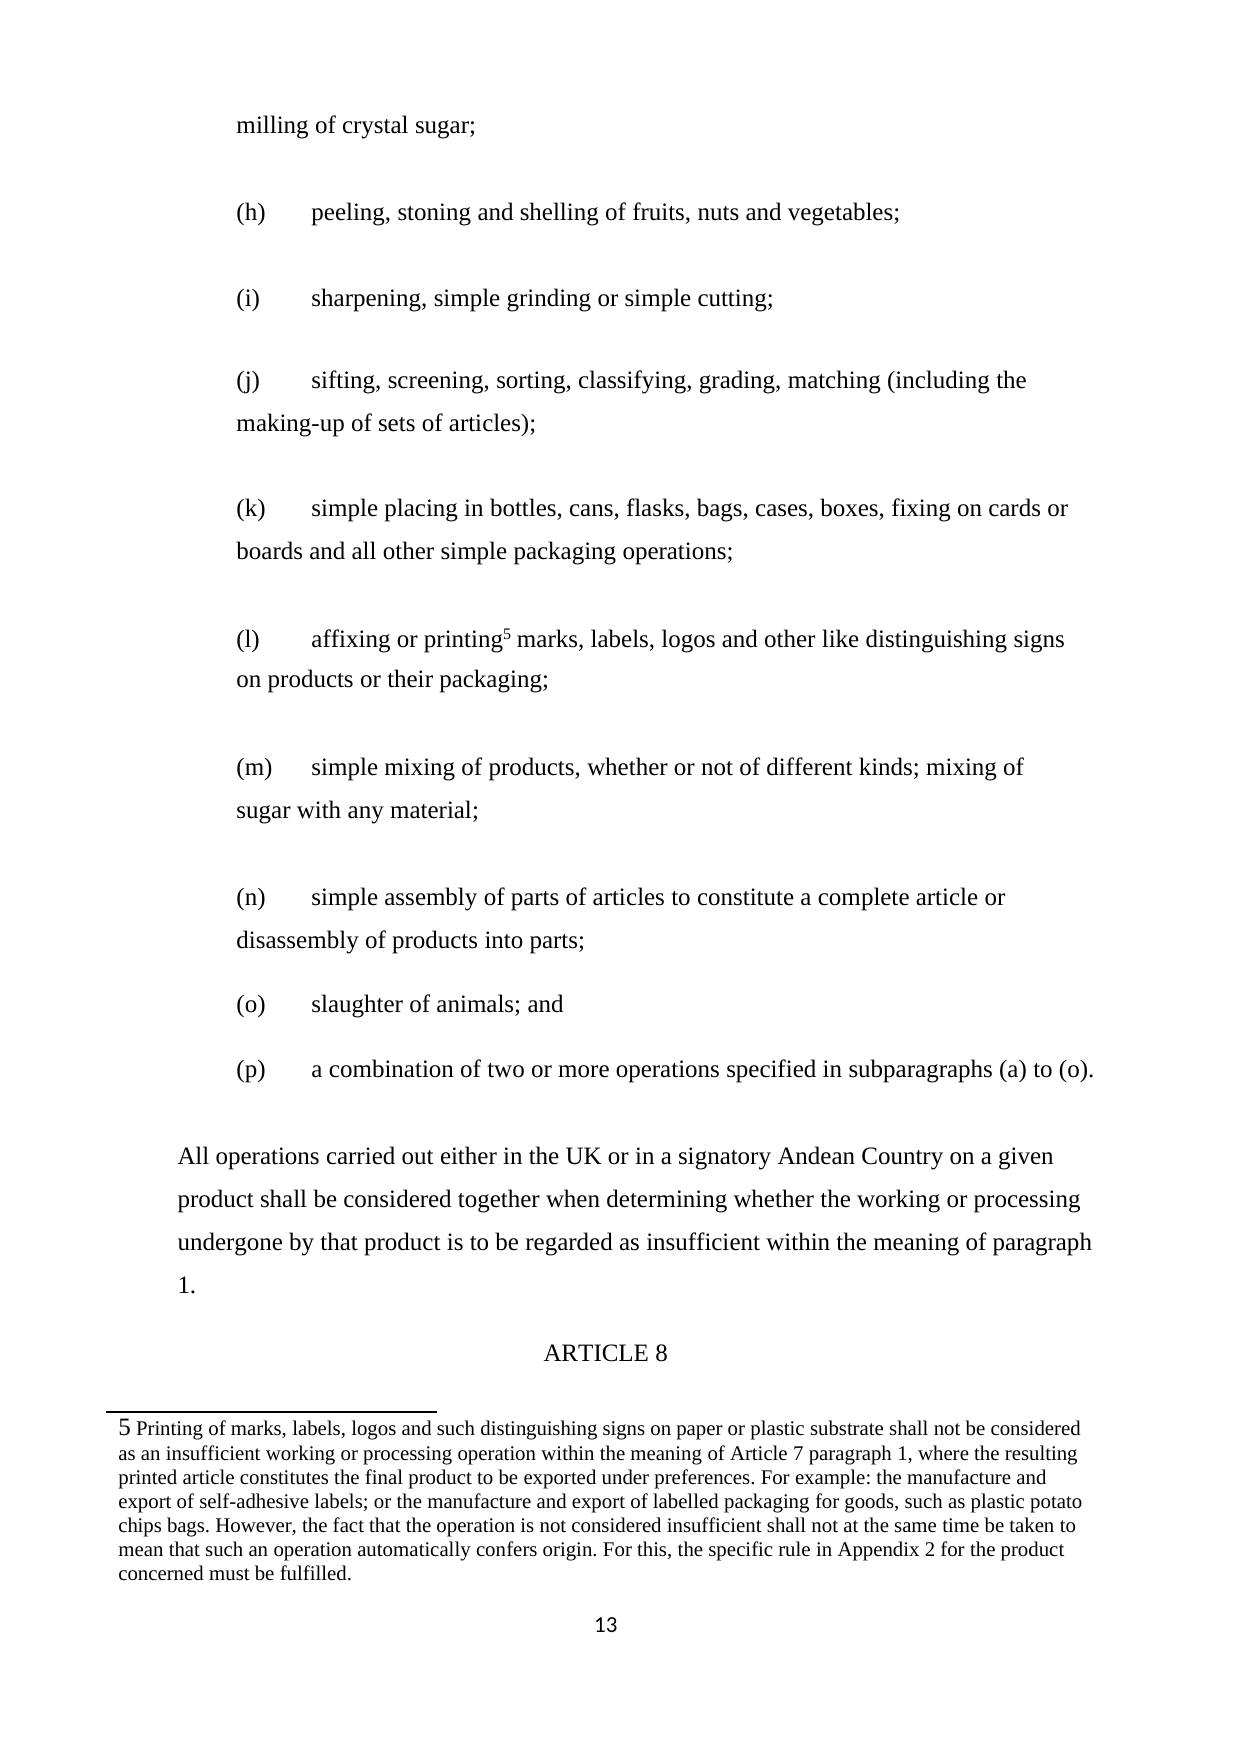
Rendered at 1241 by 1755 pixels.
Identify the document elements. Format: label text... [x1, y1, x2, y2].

list slaughter of animals; and [236, 989, 1105, 1018]
list sifting, screening, sorting, classifying, grading, matching (including the making-up of sets of articles); [236, 365, 1072, 437]
list simple assembly of parts of articles to constitute a complete article or disassembly of products into parts; [236, 882, 1058, 954]
list simple mixing of products, whether or not of different kinds; mixing of sugar with any material; [236, 752, 1033, 824]
text All operations carried out either in the UK or in a signatory Andean Country on a given product shall be considered together when determining whether the working or processing undergone by that product is to be regarded as insufficient within the meaning of paragraph 1. [177, 1141, 1093, 1299]
list Printing of marks, labels, logos and such distinguishing signs on paper or plastic substrate shall not be considered as an insufficient working or processing operation within the meaning of Article 7 paragraph 1, where the resulting printed article constitutes the final product to be exported under preferences. For example: the manufacture and export of self-adhesive labels; or the manufacture and export of labelled packaging for goods, such as plastic potato chips bags. However, the fact that the operation is not considered insufficient shall not at the same time be taken to mean that such an operation automatically confers origin. For this, the specific rule in Appendix 2 for the product concerned must be fulfilled. [118, 1412, 1093, 1585]
list sharpening, simple grinding or simple cutting; [236, 283, 1105, 312]
subtitle ARTICLE 8 [106, 1338, 1105, 1367]
list milling of crystal sugar; [236, 110, 1052, 139]
list simple placing in bottles, cans, flasks, bags, cases, boxes, fixing on cards or boards and all other simple packaging operations; [236, 493, 1088, 564]
list affixing or printing marks, labels, logos and other like distinguishing signs on products or their packaging; [236, 619, 1093, 693]
list peeling, stoning and shelling of fruits, nuts and vegetables; [236, 197, 1105, 226]
list a combination of two or more operations specified in subparagraphs (a) to (o). [236, 1054, 1105, 1083]
